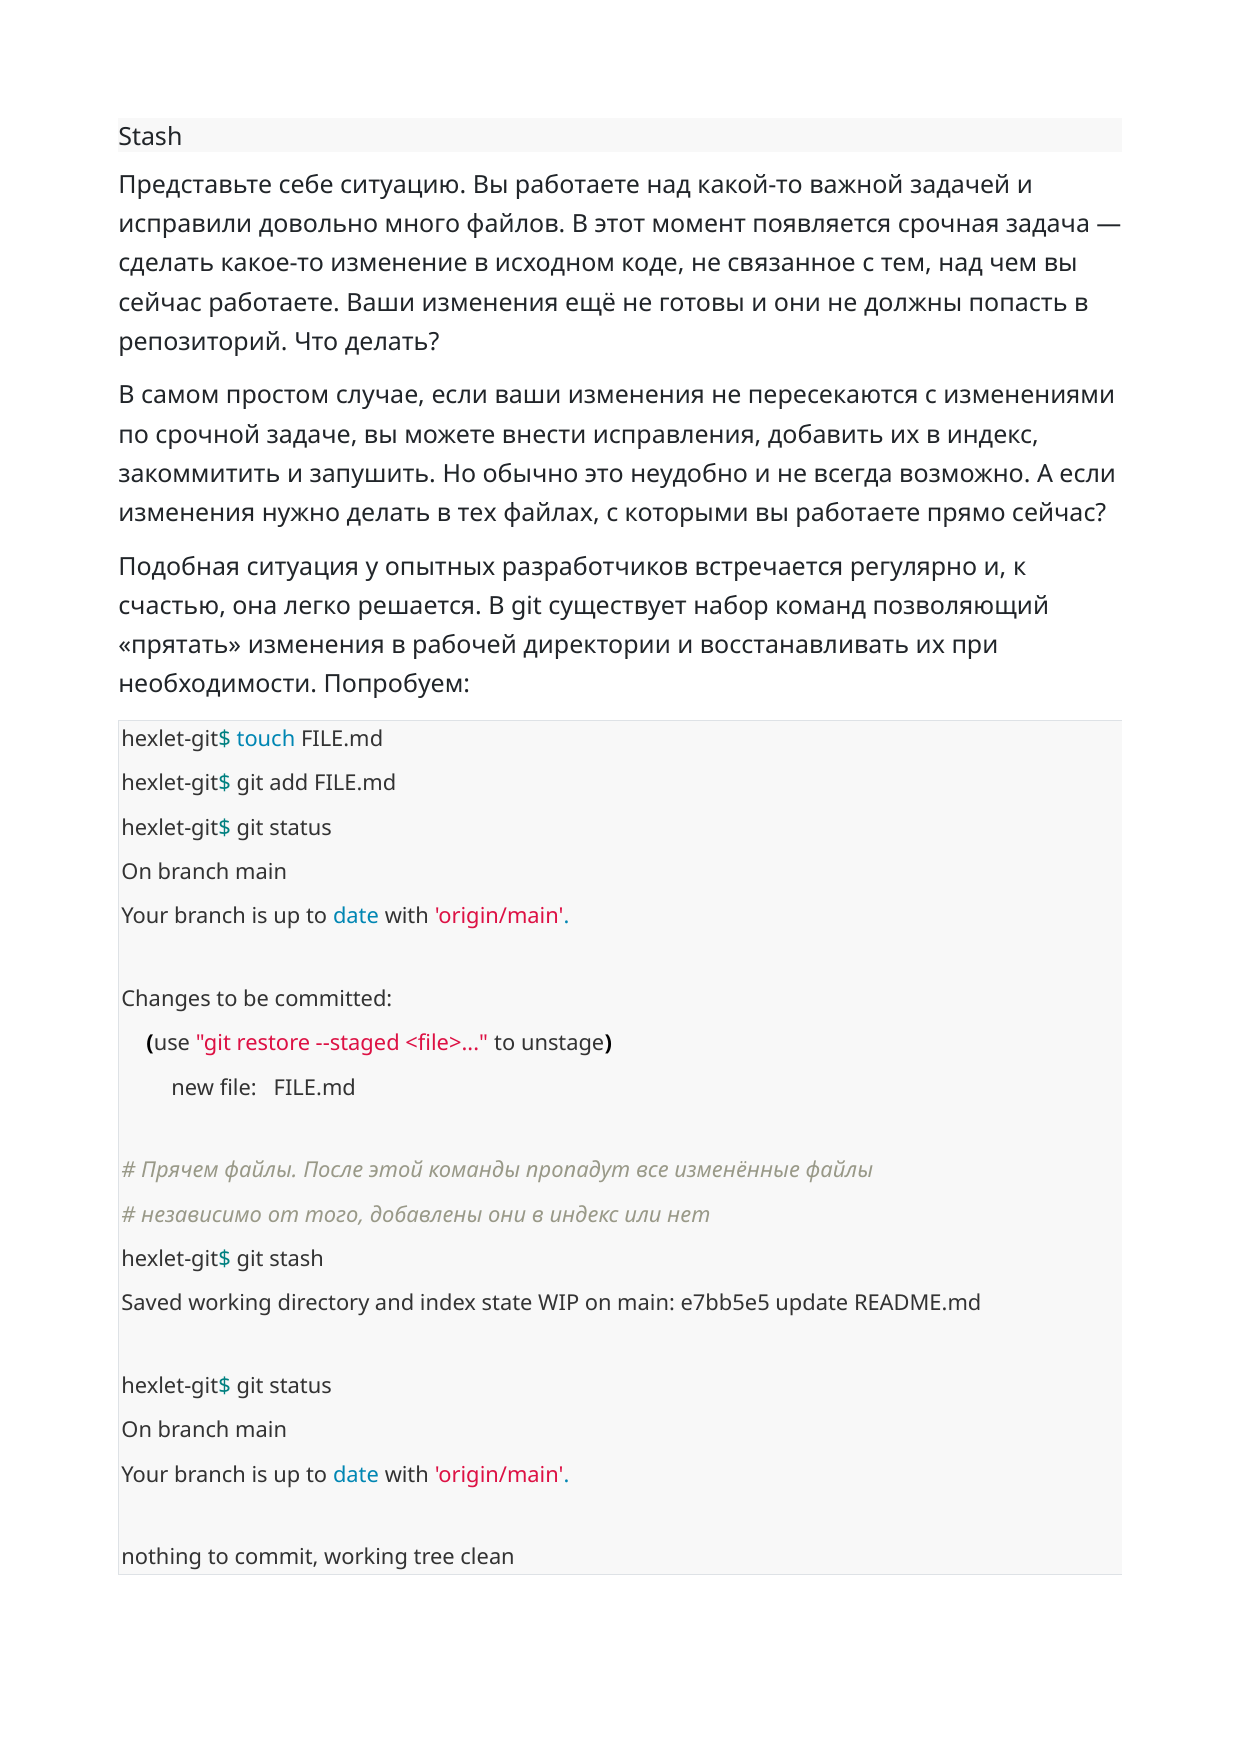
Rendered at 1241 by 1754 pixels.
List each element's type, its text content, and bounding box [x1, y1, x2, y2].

text hexlet-git$ git status [119, 808, 1122, 841]
text Your branch is up to date with 'origin/main'. [119, 897, 1122, 930]
text Saved working directory and index state WIP on main: e7bb5e5 update README.md [119, 1284, 1122, 1317]
text Changes to be committed: [119, 980, 1122, 1013]
text On branch main [119, 1411, 1122, 1444]
text new file: FILE.md [119, 1068, 1122, 1101]
text nothing to commit, working tree clean [119, 1538, 1122, 1574]
text Your branch is up to date with 'origin/main'. [119, 1456, 1122, 1488]
text On branch main [119, 853, 1122, 886]
text hexlet-git$ touch FILE.md [119, 721, 1122, 752]
text # Прячем файлы. После этой команды пропадут все изменённые файлы [119, 1151, 1122, 1184]
text Подобная ситуация у опытных разработчиков встречается регулярно и, к счастью, она легко решается. В git существует набор команд позволяющий «прятать» изменения в рабочей директории и восстанавливать их при необходимости. Попробуем: [118, 548, 1122, 700]
text В самом простом случае, если ваши изменения не пересекаются с изменениями по срочной задаче, вы можете внести исправления, добавить их в индекс, закоммитить и запушить. Но обычно это неудобно и не всегда возможно. А если изменения нужно делать в тех файлах, с которыми вы работаете прямо сейчас? [118, 377, 1122, 529]
text hexlet-git$ git status [119, 1367, 1122, 1400]
text hexlet-git$ git stash [119, 1240, 1122, 1273]
text (use "git restore --staged <file>..." to unstage) [119, 1024, 1122, 1057]
text Представьте себе ситуацию. Вы работаете над какой-то важной задачей и исправили довольно много файлов. В этот момент появляется срочная задача — сделать какое-то изменение в исходном коде, не связанное с тем, над чем вы сейчас работаете. Ваши изменения ещё не готовы и они не должны попасть в репозиторий. Что делать? [118, 167, 1122, 357]
subtitle Stash [118, 118, 1122, 152]
text # независимо от того, добавлены они в индекс или нет [119, 1196, 1122, 1228]
text hexlet-git$ git add FILE.md [119, 764, 1122, 797]
